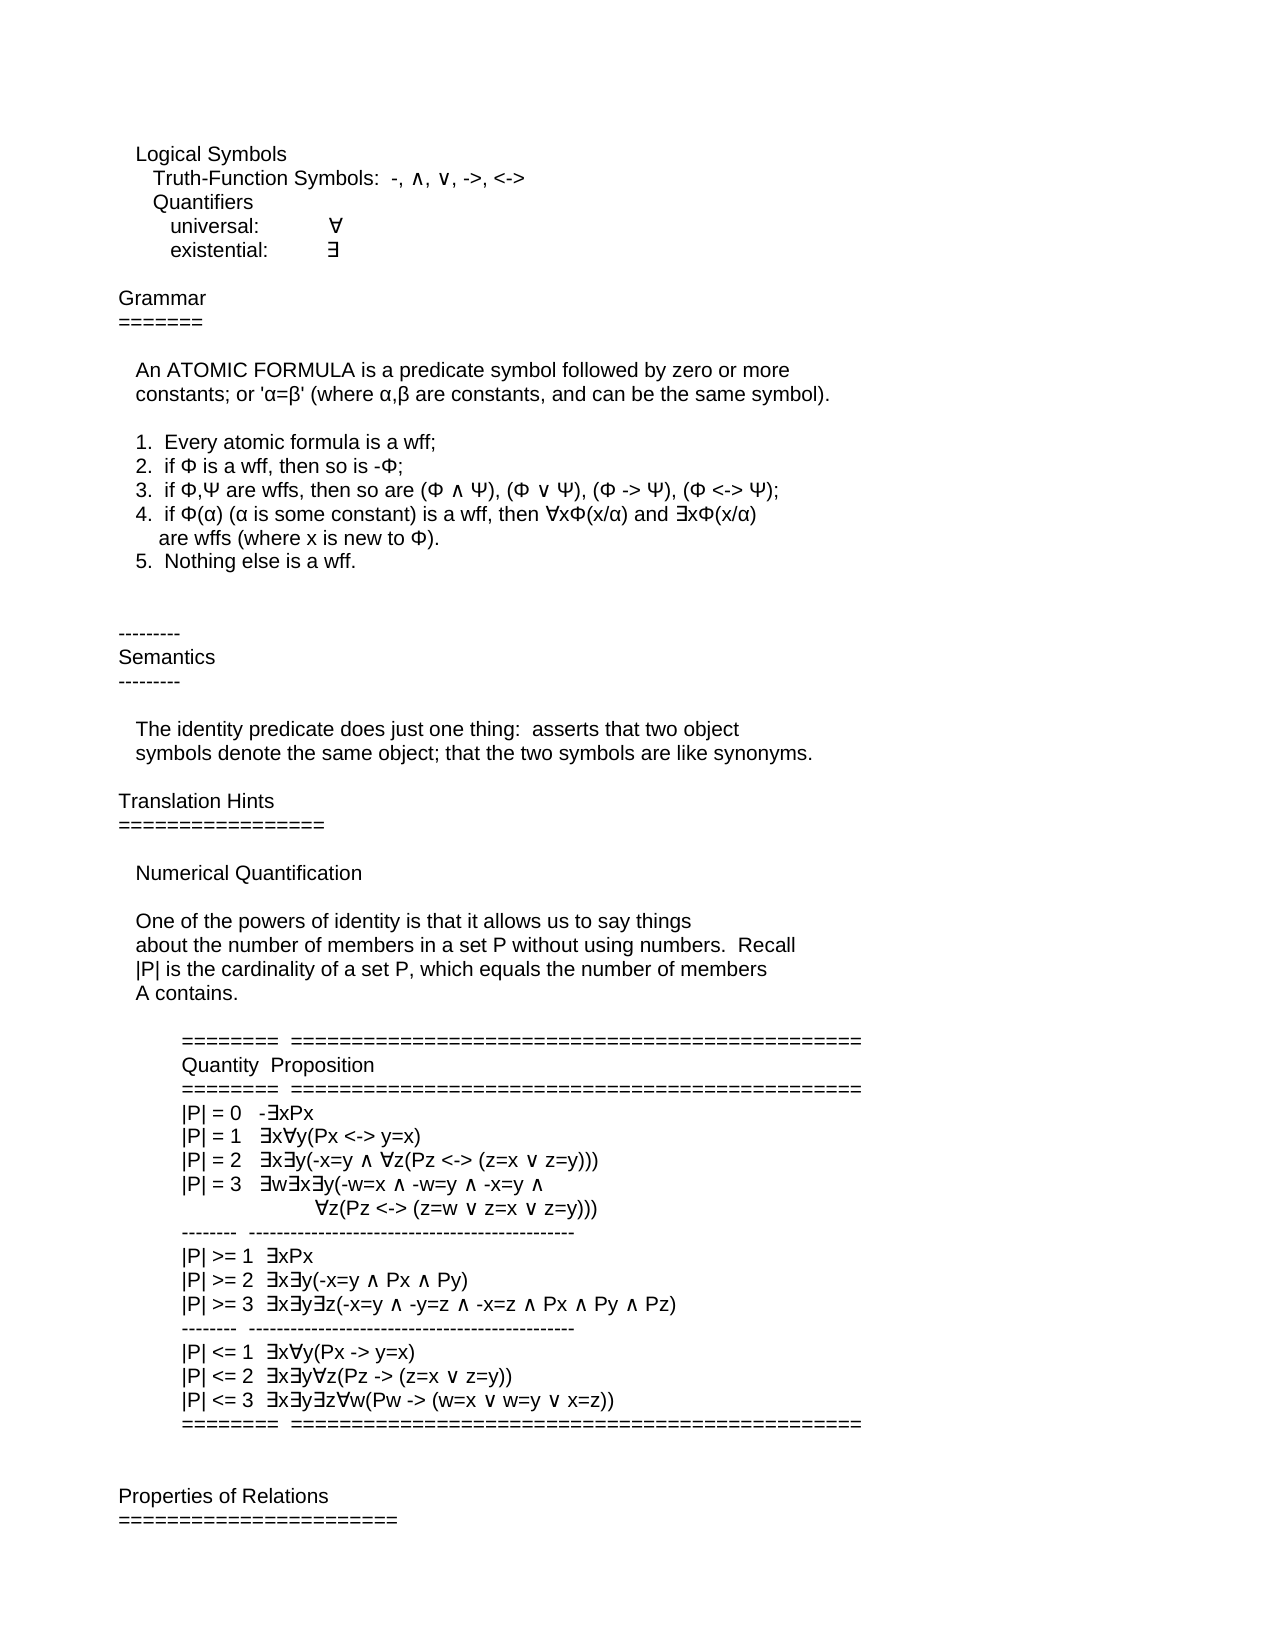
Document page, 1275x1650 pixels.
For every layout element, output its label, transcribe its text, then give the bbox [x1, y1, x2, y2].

text |P| = 1 ∃x∀y(Px <-> y=x) [118, 1124, 1157, 1148]
text existential: ∃ [118, 238, 1157, 262]
text -------- ----------------------------------------------- [118, 1220, 1157, 1244]
text Quantity Proposition [118, 1052, 1157, 1076]
text |P| <= 3 ∃x∃y∃z∀w(Pw -> (w=x ∨ w=y ∨ x=z)) [118, 1388, 1157, 1412]
text An ATOMIC FORMULA is a predicate symbol followed by zero or more [118, 358, 1157, 382]
text ======== =============================================== [118, 1028, 1157, 1052]
text Truth-Function Symbols: -, ∧, ∨, ->, <-> [118, 166, 1157, 190]
text ======= [118, 310, 1157, 334]
text |P| = 2 ∃x∃y(-x=y ∧ ∀z(Pz <-> (z=x ∨ z=y))) [118, 1148, 1157, 1172]
text 1. Every atomic formula is a wff; [118, 429, 1157, 453]
text Quantifiers [118, 190, 1157, 214]
text |P| >= 3 ∃x∃y∃z(-x=y ∧ -y=z ∧ -x=z ∧ Px ∧ Py ∧ Pz) [118, 1292, 1157, 1316]
text 2. if Φ is a wff, then so is -Φ; [118, 453, 1157, 477]
text The identity predicate does just one thing: asserts that two object [118, 717, 1157, 741]
text |P| is the cardinality of a set P, which equals the number of members [118, 957, 1157, 981]
text |P| = 3 ∃w∃x∃y(-w=x ∧ -w=y ∧ -x=y ∧ [118, 1172, 1157, 1196]
text |P| = 0 -∃xPx [118, 1100, 1157, 1124]
text ======== =============================================== [118, 1412, 1157, 1436]
text symbols denote the same object; that the two symbols are like synonyms. [118, 741, 1157, 765]
text |P| >= 2 ∃x∃y(-x=y ∧ Px ∧ Py) [118, 1268, 1157, 1292]
text Translation Hints [118, 789, 1157, 813]
text Logical Symbols [118, 142, 1157, 166]
text |P| <= 1 ∃x∀y(Px -> y=x) [118, 1340, 1157, 1364]
text A contains. [118, 981, 1157, 1004]
text ∀z(Pz <-> (z=w ∨ z=x ∨ z=y))) [118, 1196, 1157, 1220]
text Properties of Relations [118, 1484, 1157, 1508]
text constants; or 'α=β' (where α,β are constants, and can be the same symbol). [118, 382, 1157, 406]
text ================= [118, 813, 1157, 837]
text -------- ----------------------------------------------- [118, 1316, 1157, 1340]
text about the number of members in a set P without using numbers. Recall [118, 933, 1157, 957]
text 5. Nothing else is a wff. [118, 549, 1157, 573]
text --------- [118, 621, 1157, 645]
text 4. if Φ(α) (α is some constant) is a wff, then ∀xΦ(x/α) and ∃xΦ(x/α) [118, 501, 1157, 525]
text |P| <= 2 ∃x∃y∀z(Pz -> (z=x ∨ z=y)) [118, 1364, 1157, 1388]
text ======== =============================================== [118, 1076, 1157, 1100]
text ======================= [118, 1508, 1157, 1532]
text |P| >= 1 ∃xPx [118, 1244, 1157, 1268]
text are wffs (where x is new to Φ). [118, 525, 1157, 549]
text Semantics [118, 645, 1157, 669]
text Numerical Quantification [118, 861, 1157, 885]
text --------- [118, 669, 1157, 693]
text Grammar [118, 286, 1157, 310]
text One of the powers of identity is that it allows us to say things [118, 909, 1157, 933]
text 3. if Φ,Ψ are wffs, then so are (Φ ∧ Ψ), (Φ ∨ Ψ), (Φ -> Ψ), (Φ <-> Ψ); [118, 477, 1157, 501]
text universal: ∀ [118, 214, 1157, 238]
